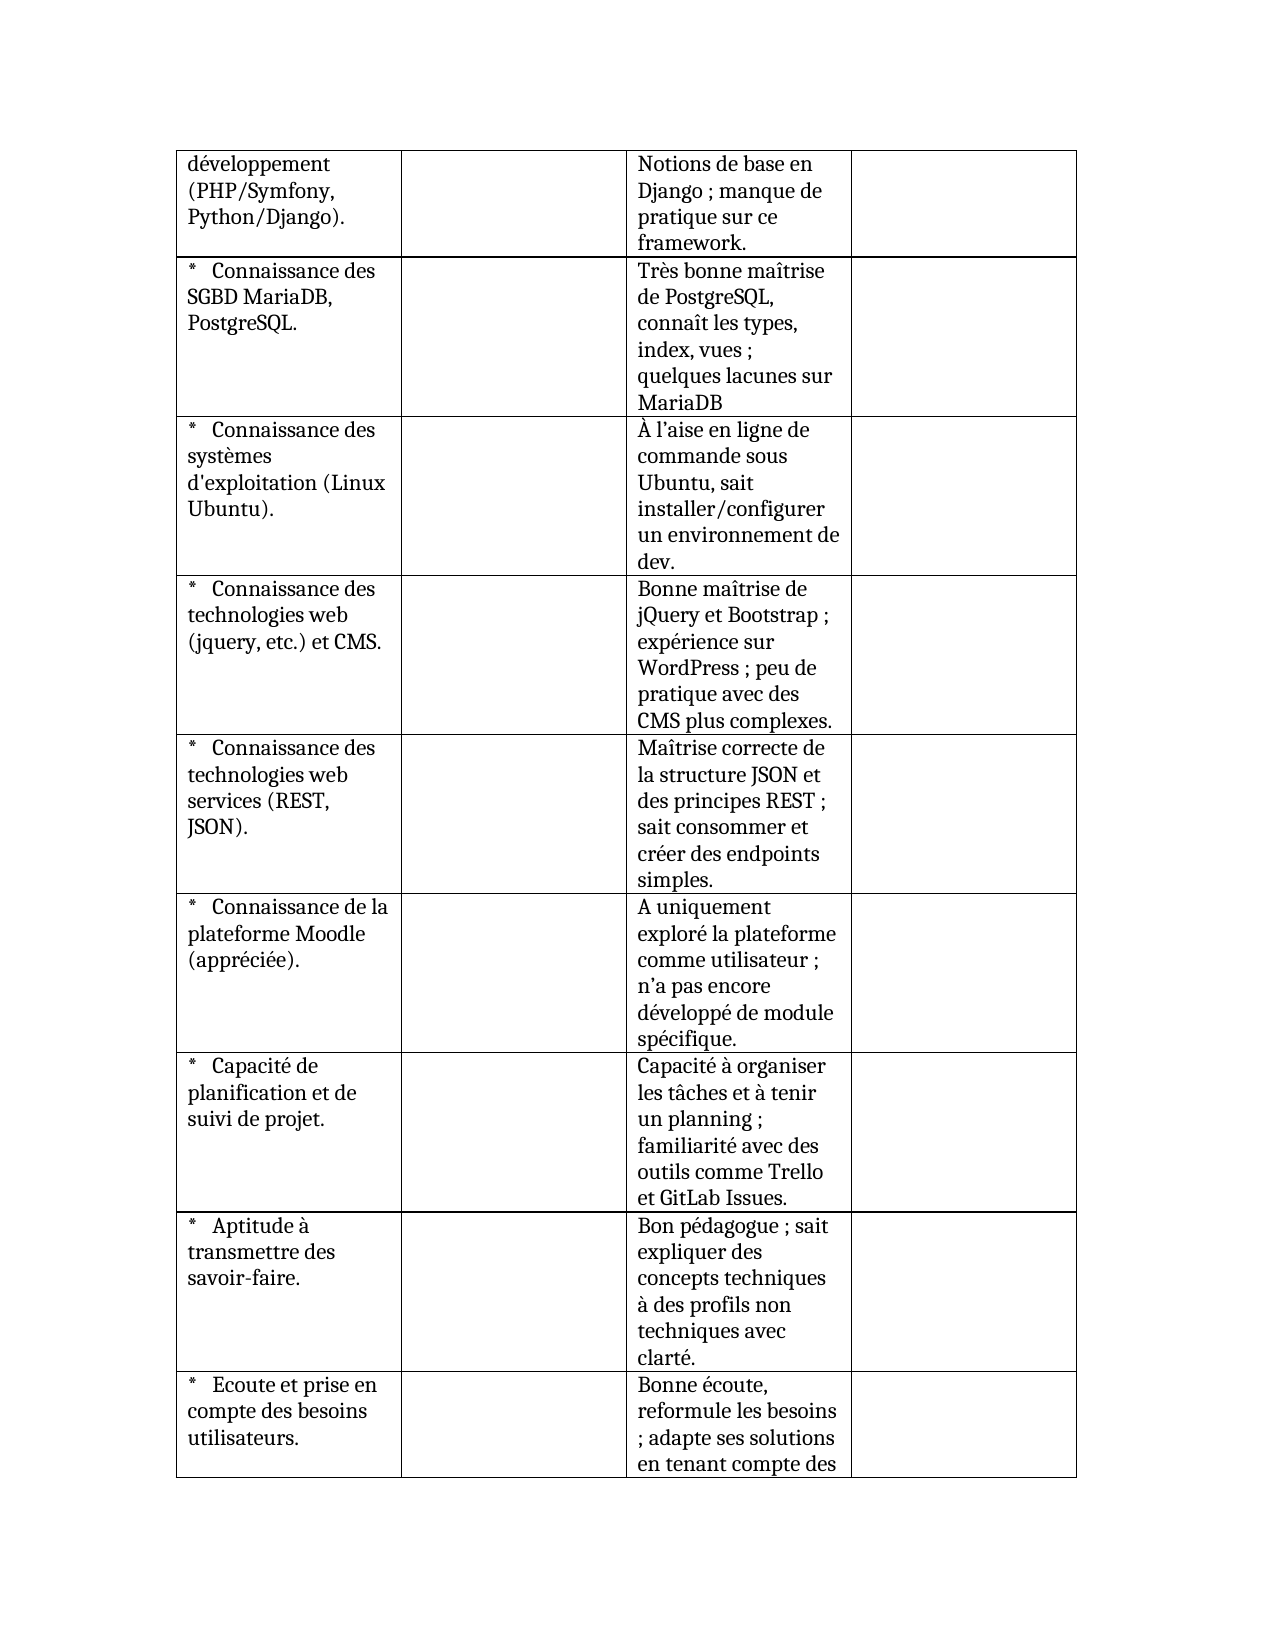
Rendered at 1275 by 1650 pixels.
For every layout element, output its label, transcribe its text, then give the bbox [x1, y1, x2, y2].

table_cell A uniquement exploré la plateforme comme utilisateur ; n’a pas encore développé de module spécifique. [627, 894, 851, 1052]
table_cell À l’aise en ligne de commande sous Ubuntu, sait installer/configurer un environnement de dev. [627, 417, 851, 575]
table_cell développement (PHP/Symfony, Python/Django). [177, 151, 401, 256]
table_cell * Capacité de planification et de suivi de projet. [177, 1053, 401, 1211]
table_cell [402, 417, 626, 575]
table_cell [852, 894, 1076, 1052]
table_cell [402, 894, 626, 1052]
table_cell [402, 1213, 626, 1371]
table_cell * Ecoute et prise en compte des besoins utilisateurs. [177, 1372, 401, 1477]
table_cell [402, 1053, 626, 1211]
table_cell [852, 258, 1076, 416]
table_cell [402, 576, 626, 734]
table_cell * Connaissance des technologies web (jquery, etc.) et CMS. [177, 576, 401, 734]
table_cell [402, 735, 626, 893]
table_cell [852, 1053, 1076, 1211]
table_cell * Connaissance de la plateforme Moodle (appréciée). [177, 894, 401, 1052]
table_cell [852, 576, 1076, 734]
table_cell * Connaissance des SGBD MariaDB, PostgreSQL. [177, 258, 401, 416]
table_cell * Connaissance des technologies web services (REST, JSON). [177, 735, 401, 893]
table_cell * Connaissance des systèmes d'exploitation (Linux Ubuntu). [177, 417, 401, 575]
table_cell Capacité à organiser les tâches et à tenir un planning ; familiarité avec des outils comme Trello et GitLab Issues. [627, 1053, 851, 1211]
table_cell [852, 417, 1076, 575]
table_cell [402, 151, 626, 256]
table_cell [852, 735, 1076, 893]
table_cell Bonne maîtrise de jQuery et Bootstrap ; expérience sur WordPress ; peu de pratique avec des CMS plus complexes. [627, 576, 851, 734]
table_cell Notions de base en Django ; manque de pratique sur ce framework. [627, 151, 851, 256]
table_cell Très bonne maîtrise de PostgreSQL, connaît les types, index, vues ; quelques lacunes sur MariaDB [627, 258, 851, 416]
table_cell Bon pédagogue ; sait expliquer des concepts techniques à des profils non techniques avec clarté. [627, 1213, 851, 1371]
table_cell [402, 258, 626, 416]
table_cell [852, 151, 1076, 256]
table_cell Maîtrise correcte de la structure JSON et des principes REST ; sait consommer et créer des endpoints simples. [627, 735, 851, 893]
table_cell * Aptitude à transmettre des savoir-faire. [177, 1213, 401, 1371]
table_cell [852, 1372, 1076, 1477]
table_cell [852, 1213, 1076, 1371]
table_cell Bonne écoute, reformule les besoins ; adapte ses solutions en tenant compte des [627, 1372, 851, 1477]
table_cell [402, 1372, 626, 1477]
